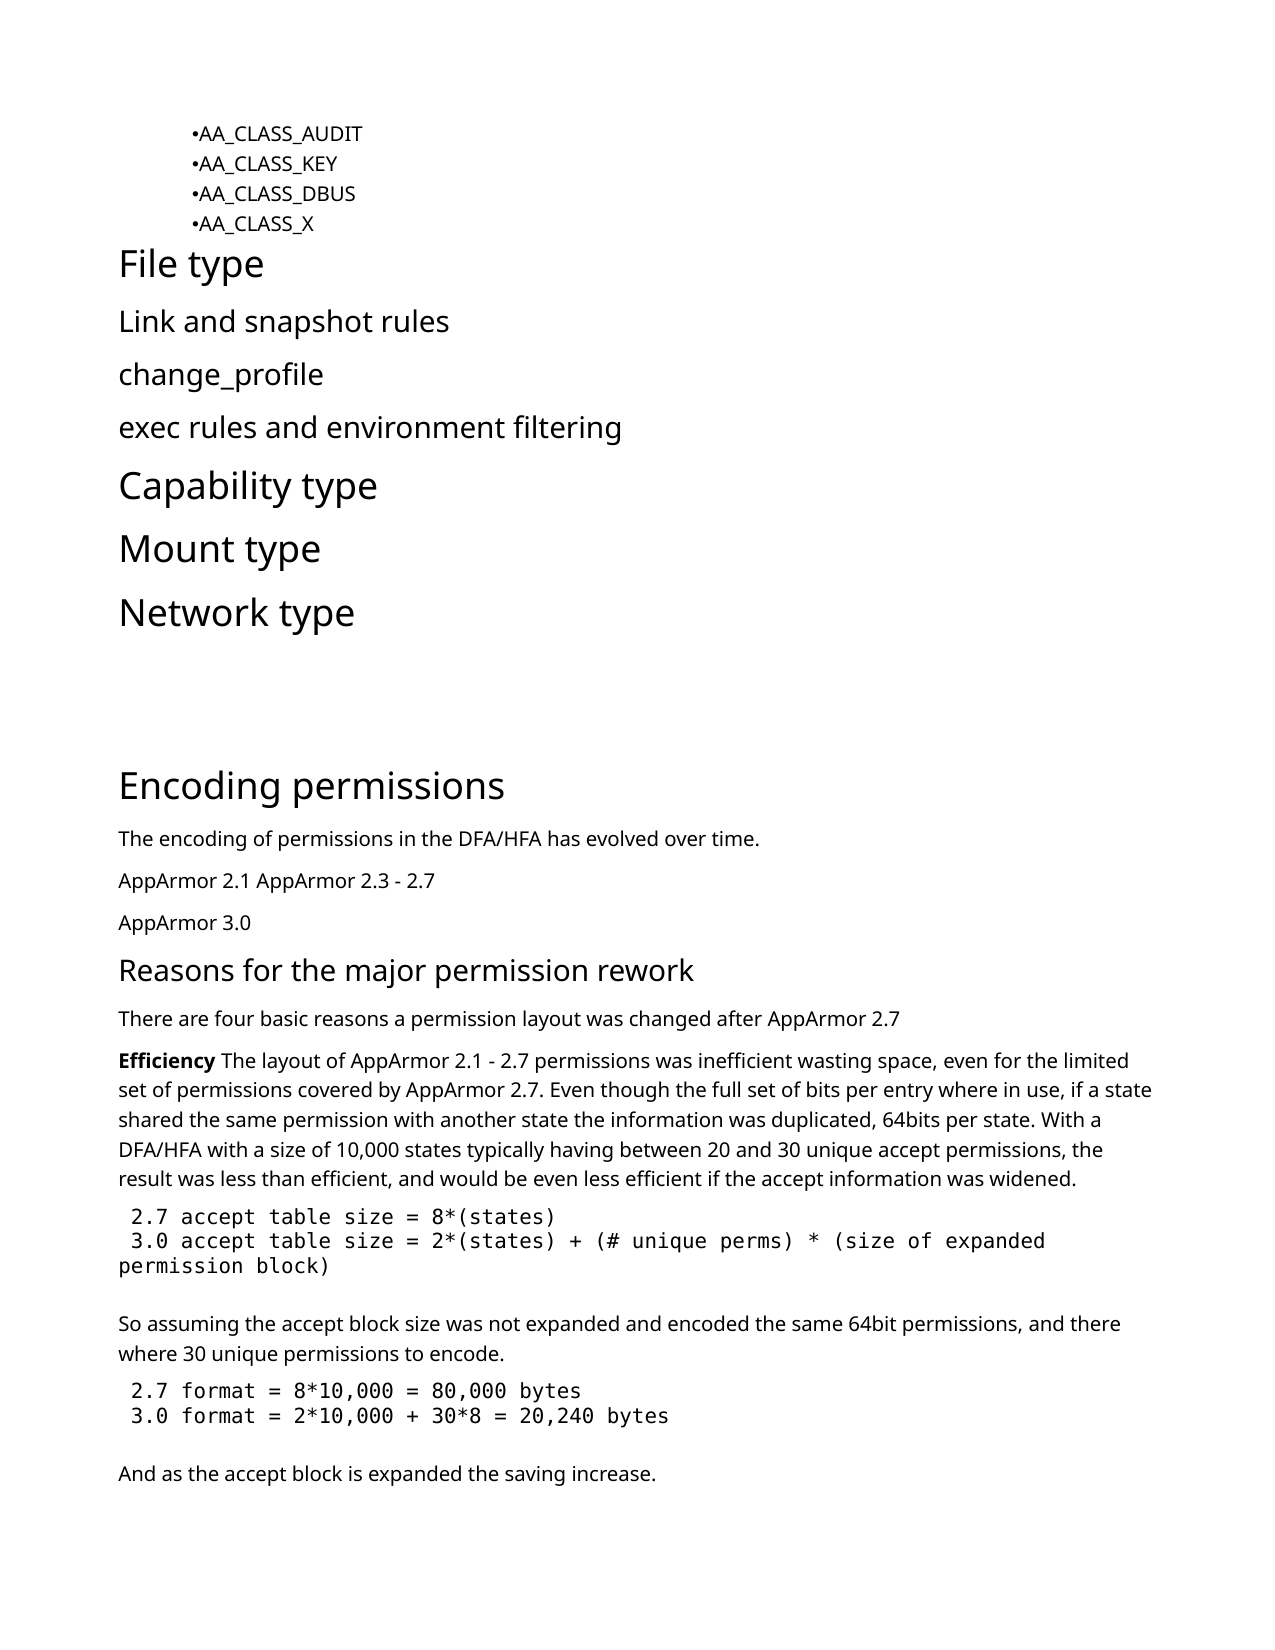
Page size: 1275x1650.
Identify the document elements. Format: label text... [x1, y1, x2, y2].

text 3.0 accept table size = 2*(states) + (# unique perms) * (size of expanded permission block) [118, 1229, 1157, 1278]
list AA_CLASS_KEY [118, 148, 1157, 177]
text There are four basic reasons a permission layout was changed after AppArmor 2.7 [118, 1002, 1157, 1032]
subtitle Network type [118, 586, 1157, 637]
list AA_CLASS_DBUS [118, 177, 1157, 207]
subtitle File type [118, 237, 1157, 288]
subtitle Capability type [118, 459, 1157, 510]
text 2.7 format = 8*10,000 = 80,000 bytes [118, 1379, 1157, 1404]
subtitle Link and snapshot rules [118, 300, 1157, 341]
text 3.0 format = 2*10,000 + 30*8 = 20,240 bytes [118, 1404, 1157, 1428]
subtitle exec rules and environment filtering [118, 406, 1157, 447]
text AppArmor 3.0 [118, 907, 1157, 937]
subtitle Reasons for the major permission rework [118, 949, 1157, 990]
text And as the accept block is expanded the saving increase. [118, 1457, 1157, 1487]
subtitle Mount type [118, 523, 1157, 574]
text So assuming the accept block size was not expanded and encoded the same 64bit permissions, and there where 30 unique permissions to encode. [118, 1308, 1157, 1367]
list AA_CLASS_AUDIT [118, 118, 1157, 148]
text 2.7 accept table size = 8*(states) [118, 1205, 1157, 1229]
text The encoding of permissions in the DFA/HFA has evolved over time. [118, 823, 1157, 852]
list AA_CLASS_X [118, 207, 1157, 237]
subtitle change_profile [118, 353, 1157, 394]
text AppArmor 2.1 AppArmor 2.3 - 2.7 [118, 865, 1157, 894]
text Efficiency The layout of AppArmor 2.1 - 2.7 permissions was inefficient wasting space, even for the limited set of permissions covered by AppArmor 2.7. Even though the full set of bits per entry where in use, if a state shared the same permission with another state the information was duplicated, 64bits per state. With a DFA/HFA with a size of 10,000 states typically having between 20 and 30 unique accept permissions, the result was less than efficient, and would be even less efficient if the accept information was widened. [118, 1044, 1157, 1193]
subtitle Encoding permissions [118, 759, 1157, 810]
